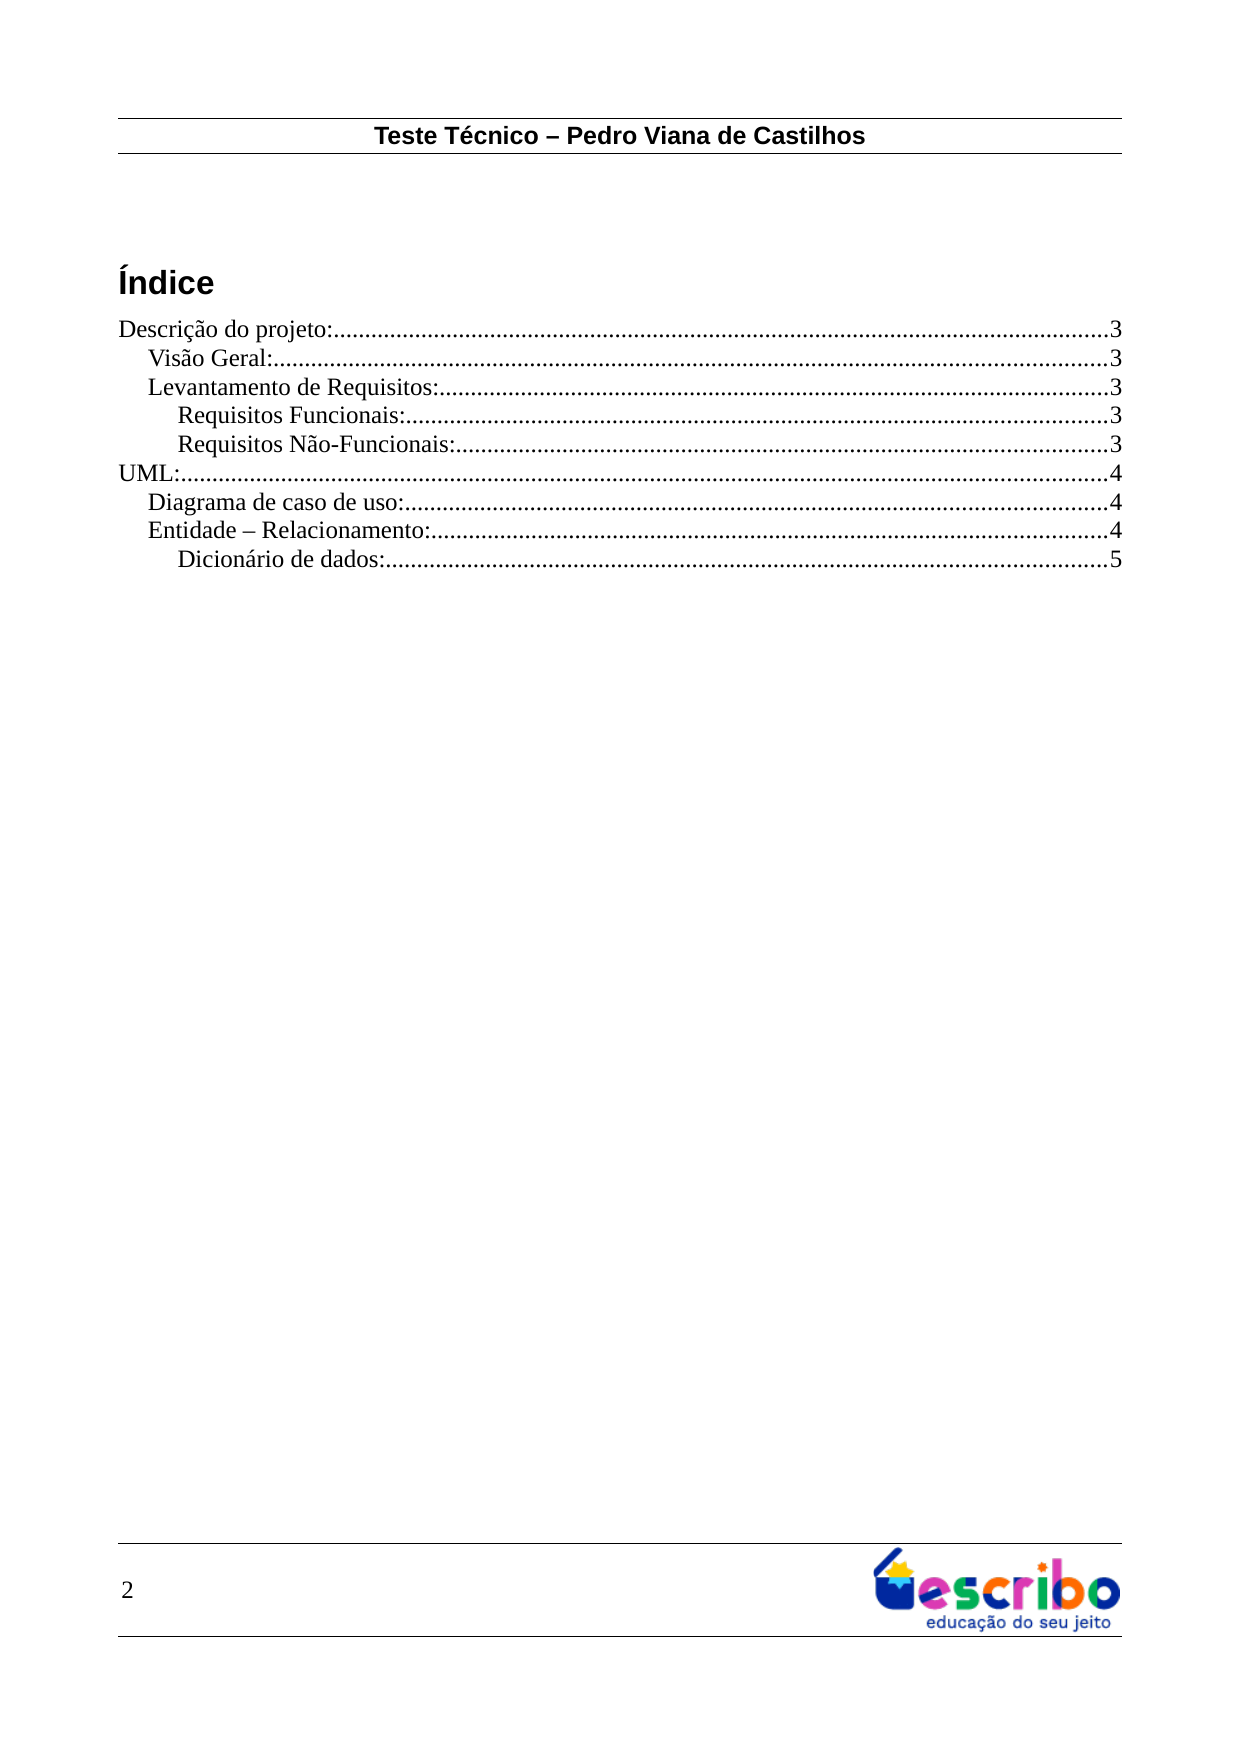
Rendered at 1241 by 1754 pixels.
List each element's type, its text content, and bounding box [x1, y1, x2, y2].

text Diagrama de caso de uso: 4 [148, 487, 1122, 515]
subtitle Índice [118, 263, 1122, 302]
text Requisitos Não-Funcionais: 3 [177, 429, 1122, 458]
text Requisitos Funcionais: 3 [177, 400, 1122, 429]
text Descrição do projeto: 3 [118, 314, 1122, 343]
picture [873, 1547, 1120, 1633]
text Visão Geral: 3 [148, 343, 1122, 372]
text Dicionário de dados: 5 [177, 544, 1122, 573]
text Levantamento de Requisitos: 3 [148, 372, 1122, 400]
text Entidade – Relacionamento: 4 [148, 515, 1122, 544]
text UML: 4 [118, 458, 1122, 487]
